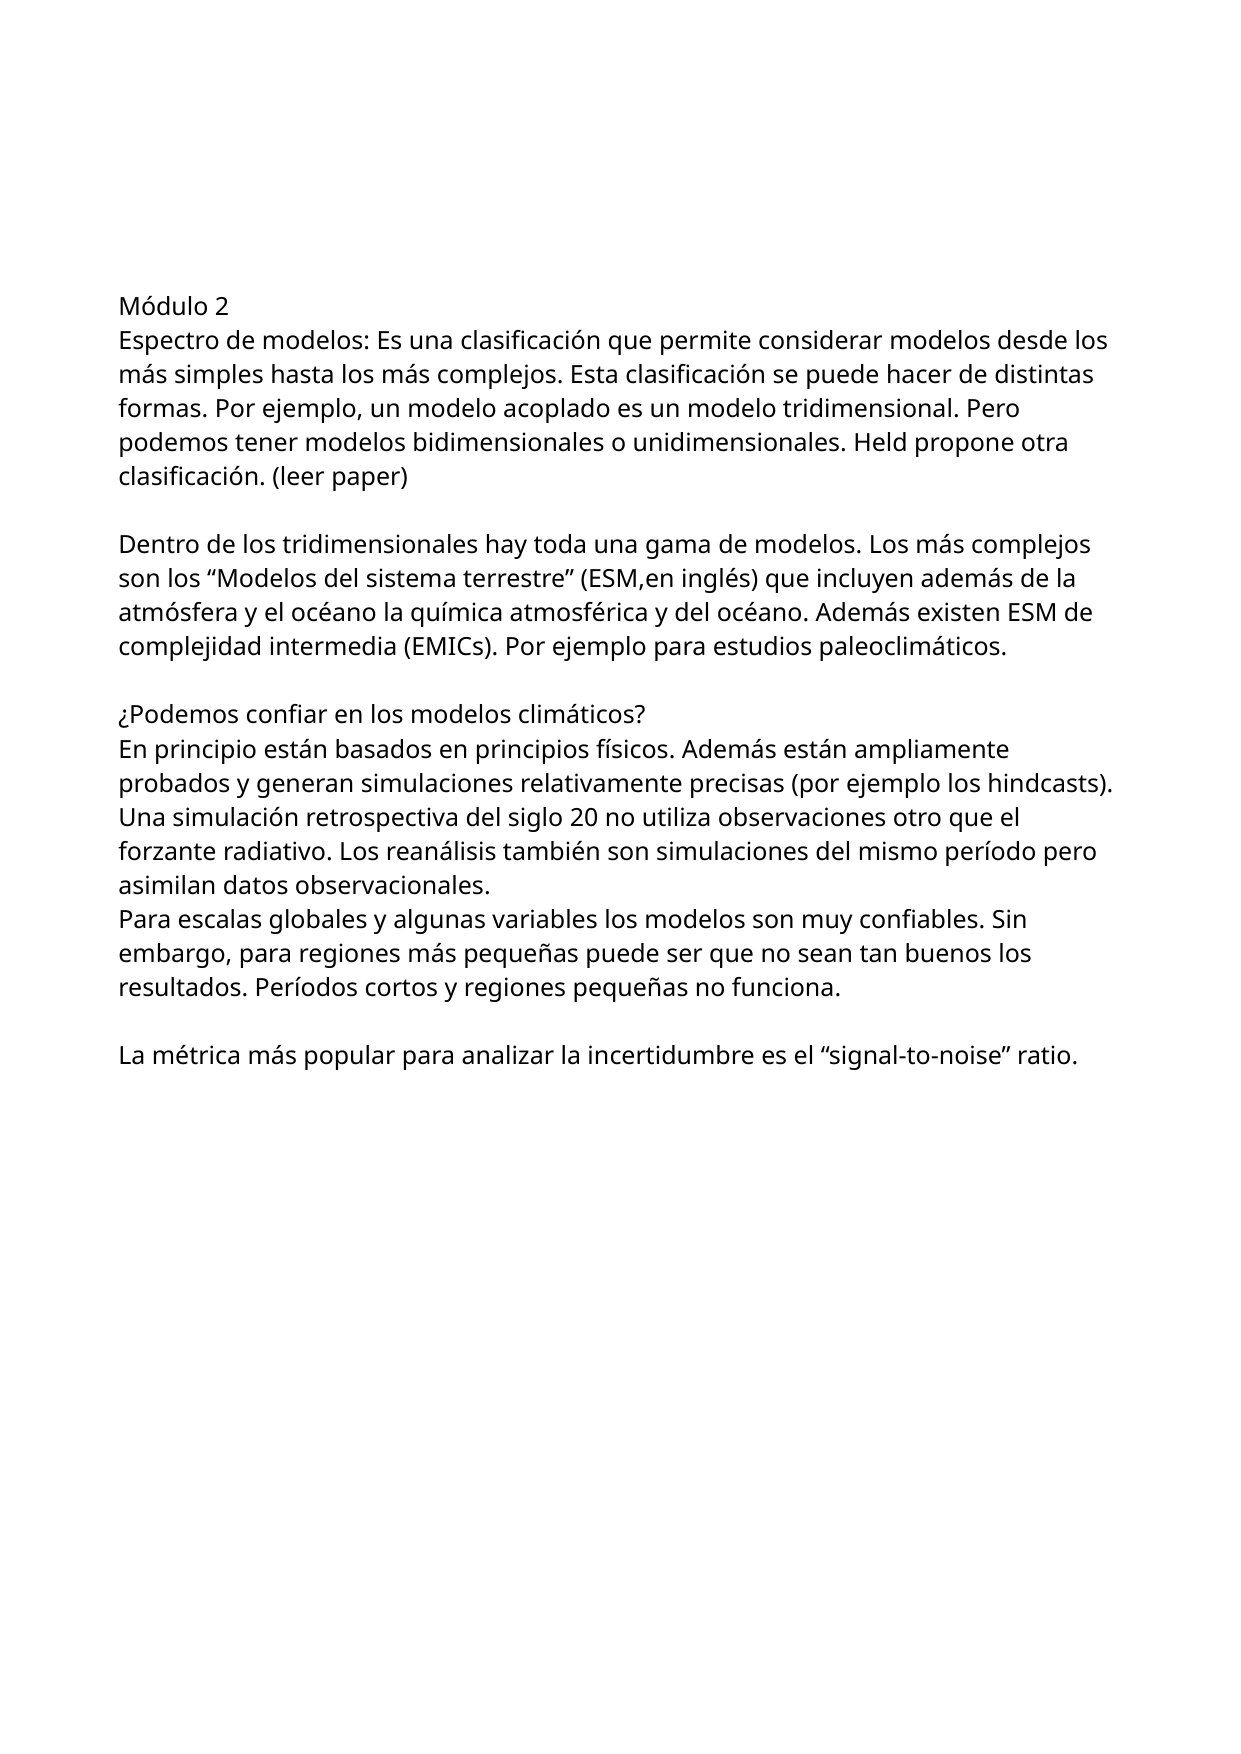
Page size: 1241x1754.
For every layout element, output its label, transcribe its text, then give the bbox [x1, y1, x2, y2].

text En principio están basados en principios físicos. Además están ampliamente probados y generan simulaciones relativamente precisas (por ejemplo los hindcasts). Una simulación retrospectiva del siglo 20 no utiliza observaciones otro que el forzante radiativo. Los reanálisis también son simulaciones del mismo período pero asimilan datos observacionales. [118, 731, 1122, 902]
text La métrica más popular para analizar la incertidumbre es el “signal-to-noise” ratio. [118, 1038, 1122, 1072]
text ¿Podemos confiar en los modelos climáticos? [118, 697, 1122, 731]
text Para escalas globales y algunas variables los modelos son muy confiables. Sin embargo, para regiones más pequeñas puede ser que no sean tan buenos los resultados. Períodos cortos y regiones pequeñas no funciona. [118, 902, 1122, 1004]
text Módulo 2 [118, 288, 1122, 322]
text Espectro de modelos: Es una clasificación que permite considerar modelos desde los más simples hasta los más complejos. Esta clasificación se puede hacer de distintas formas. Por ejemplo, un modelo acoplado es un modelo tridimensional. Pero podemos tener modelos bidimensionales o unidimensionales. Held propone otra clasificación. (leer paper) [118, 322, 1122, 493]
text Dentro de los tridimensionales hay toda una gama de modelos. Los más complejos son los “Modelos del sistema terrestre” (ESM,en inglés) que incluyen además de la atmósfera y el océano la química atmosférica y del océano. Además existen ESM de complejidad intermedia (EMICs). Por ejemplo para estudios paleoclimáticos. [118, 527, 1122, 663]
